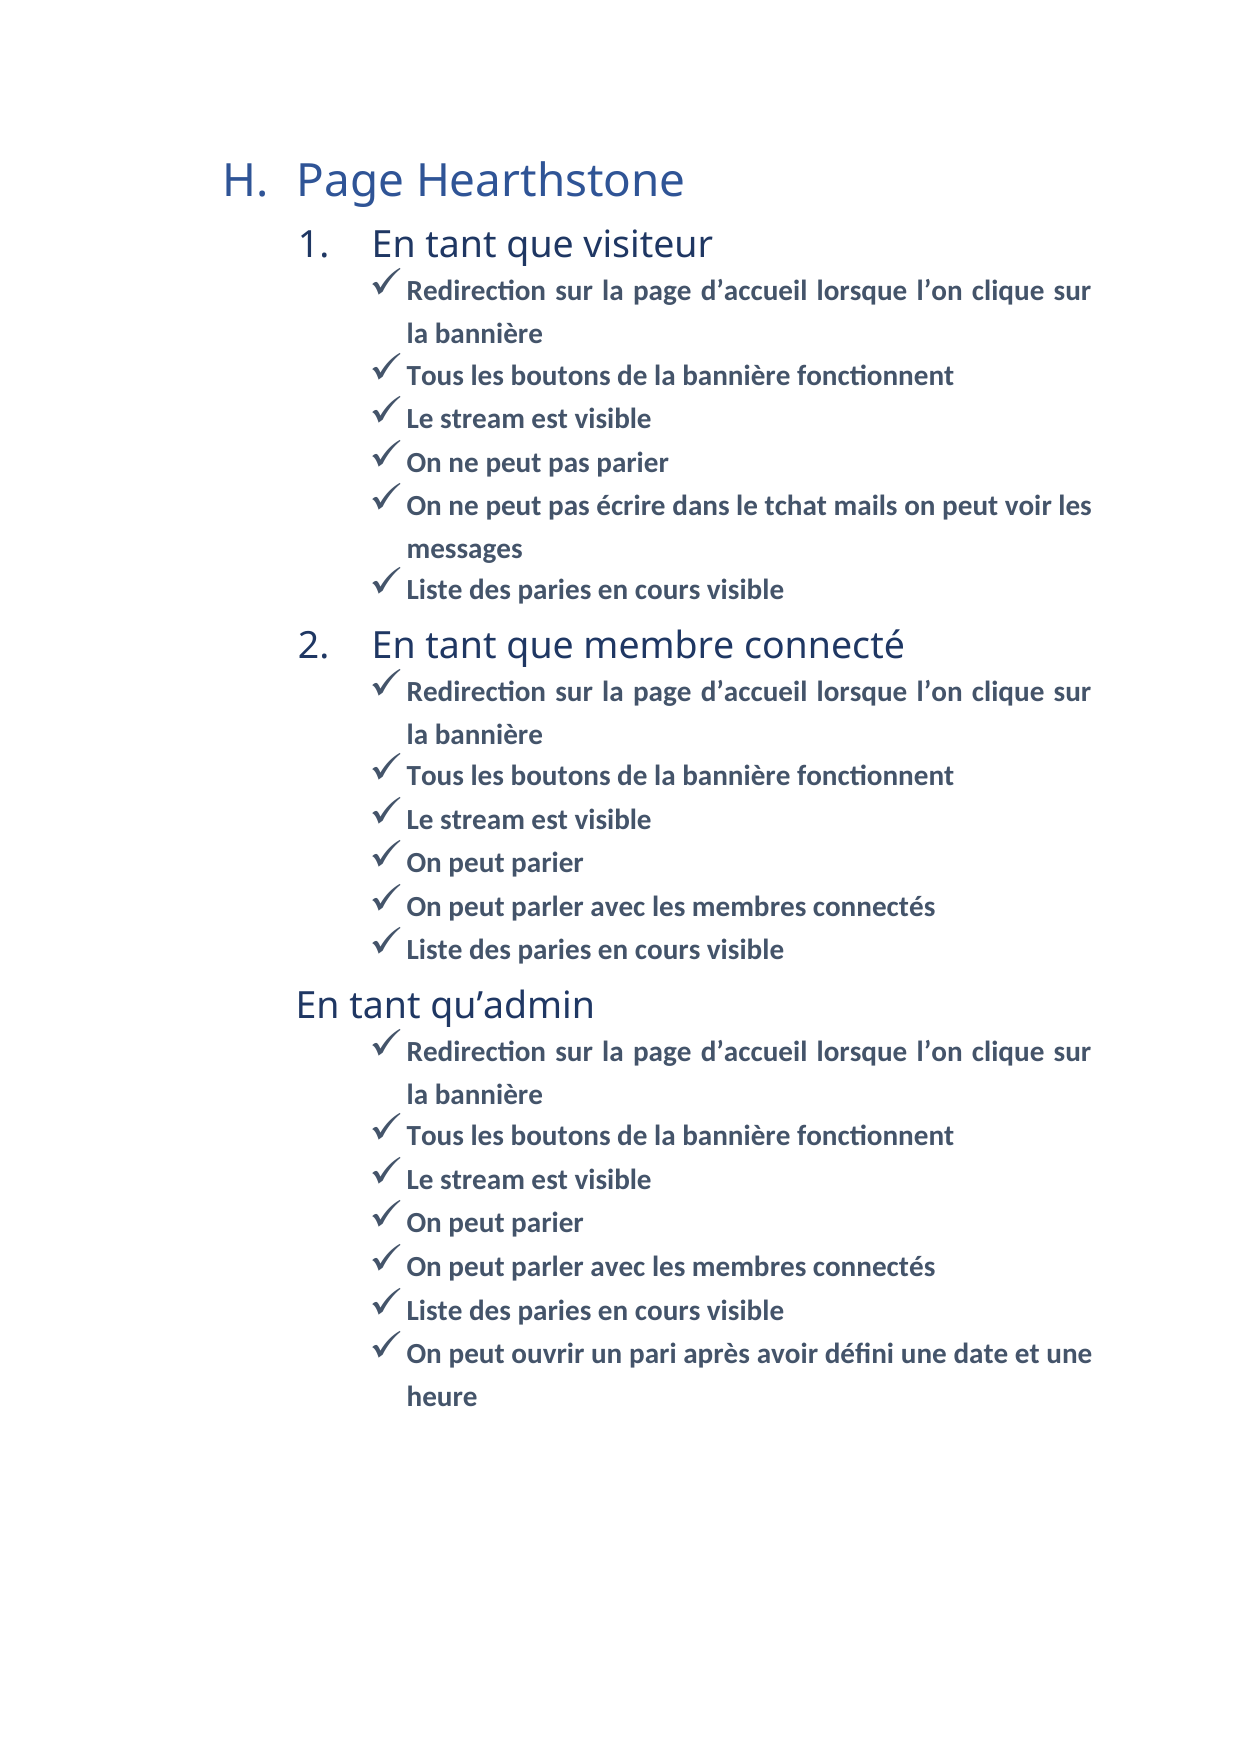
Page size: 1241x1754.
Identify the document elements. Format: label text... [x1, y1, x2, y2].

list Redirection sur la page d’accueil lorsque l’on clique sur la bannière [369, 1033, 1093, 1112]
list On peut parier [369, 844, 1093, 882]
list On peut parler avec les membres connectés [369, 1247, 1093, 1285]
list On ne peut pas écrire dans le tchat mails on peut voir les messages [369, 487, 1093, 566]
list Le stream est visible [369, 800, 1093, 838]
list On peut ouvrir un pari après avoir défini une date et une heure [369, 1334, 1093, 1413]
list Redirection sur la page d’accueil lorsque l’on clique sur la bannière [369, 272, 1093, 351]
list On peut parler avec les membres connectés [369, 887, 1093, 925]
list Liste des paries en cours visible [369, 931, 1093, 969]
list Redirection sur la page d’accueil lorsque l’on clique sur la bannière [369, 673, 1093, 751]
subtitle Page Hearthstone [223, 148, 1093, 210]
subtitle En tant que membre connecté [298, 618, 1093, 669]
list On ne peut pas parier [369, 443, 1093, 481]
list Le stream est visible [369, 399, 1093, 437]
list Tous les boutons de la bannière fonctionnent [369, 1117, 1093, 1155]
list Le stream est visible [369, 1160, 1093, 1198]
subtitle En tant que visiteur [298, 218, 1093, 269]
subtitle En tant qu’admin [295, 979, 1093, 1030]
list Tous les boutons de la bannière fonctionnent [369, 356, 1093, 394]
list On peut parier [369, 1204, 1093, 1242]
list Tous les boutons de la bannière fonctionnent [369, 757, 1093, 795]
list Liste des paries en cours visible [369, 1291, 1093, 1329]
list Liste des paries en cours visible [369, 571, 1093, 609]
